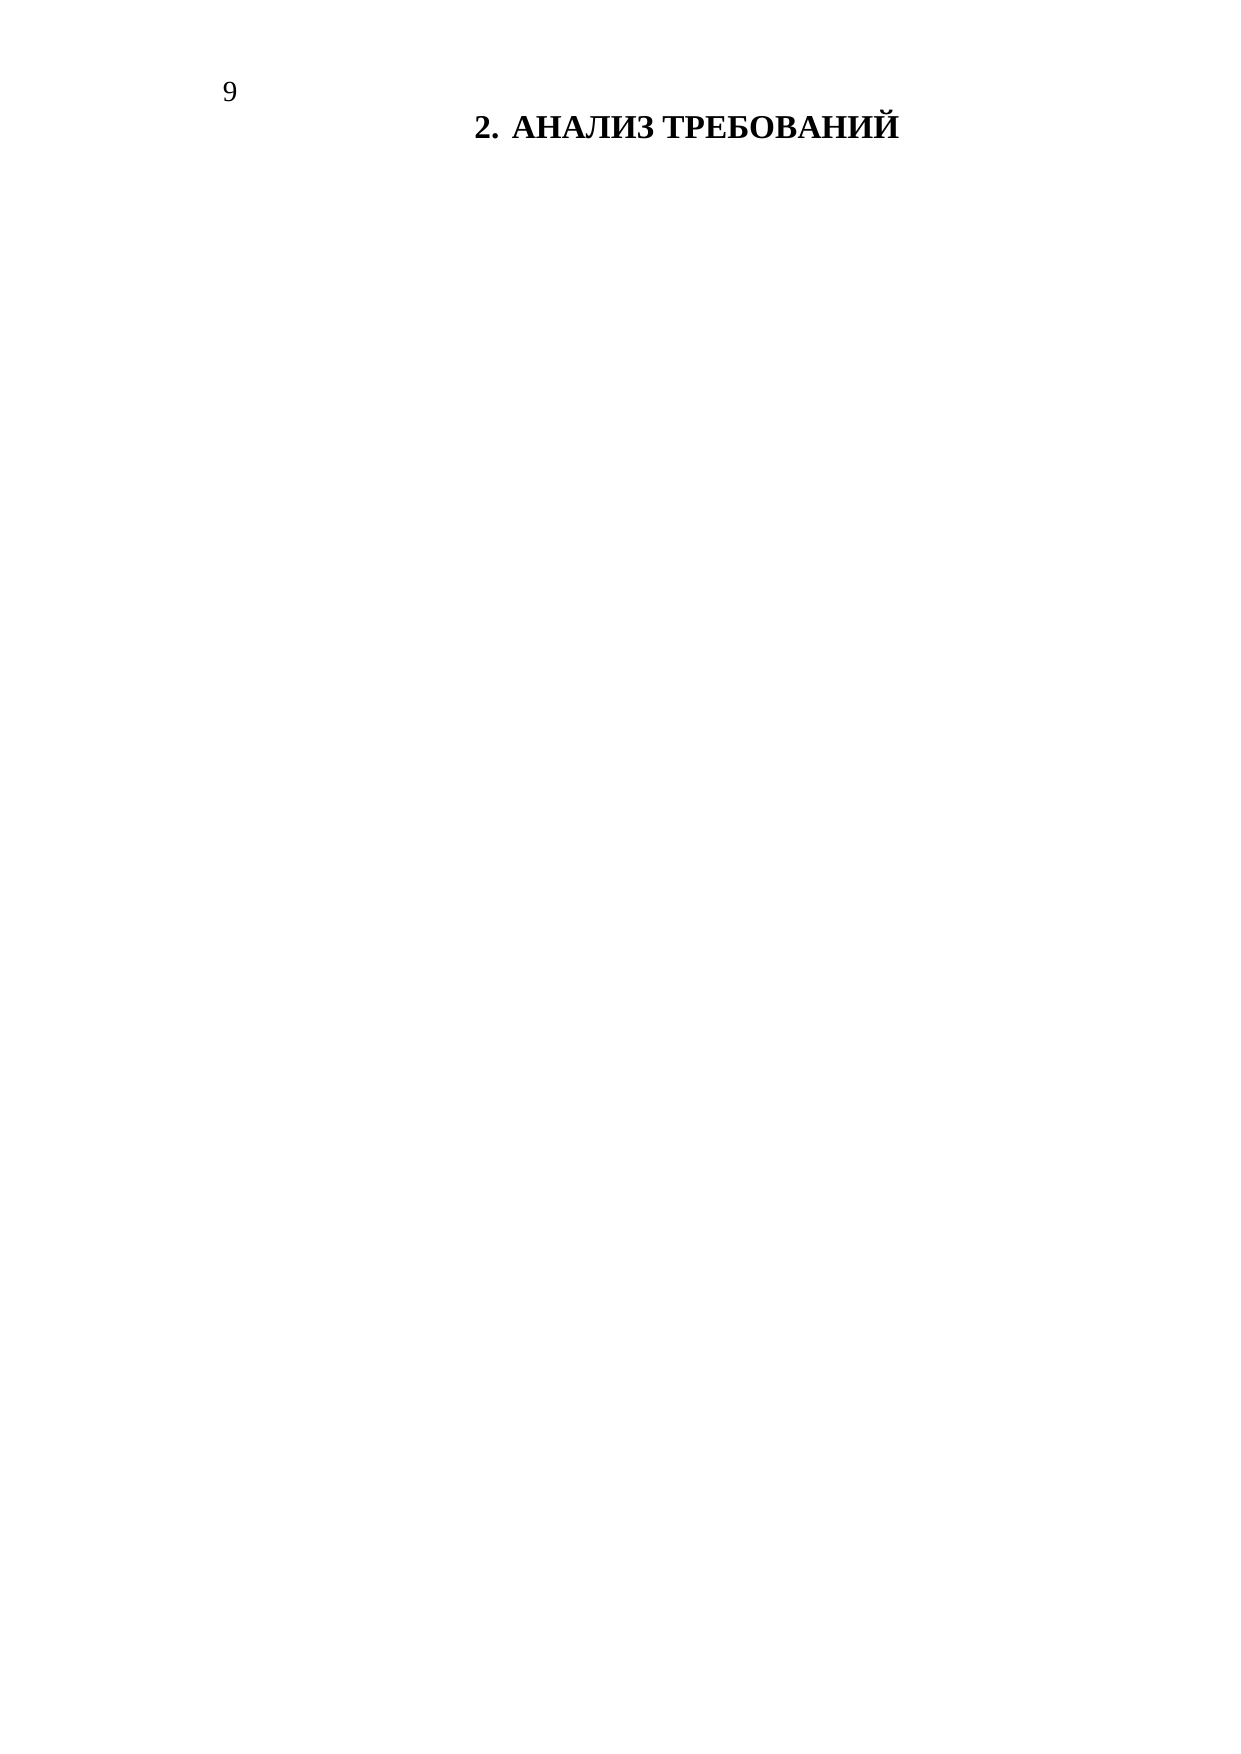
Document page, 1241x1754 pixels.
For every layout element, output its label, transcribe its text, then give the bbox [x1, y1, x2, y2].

list Анализ Требований [222, 107, 1152, 146]
